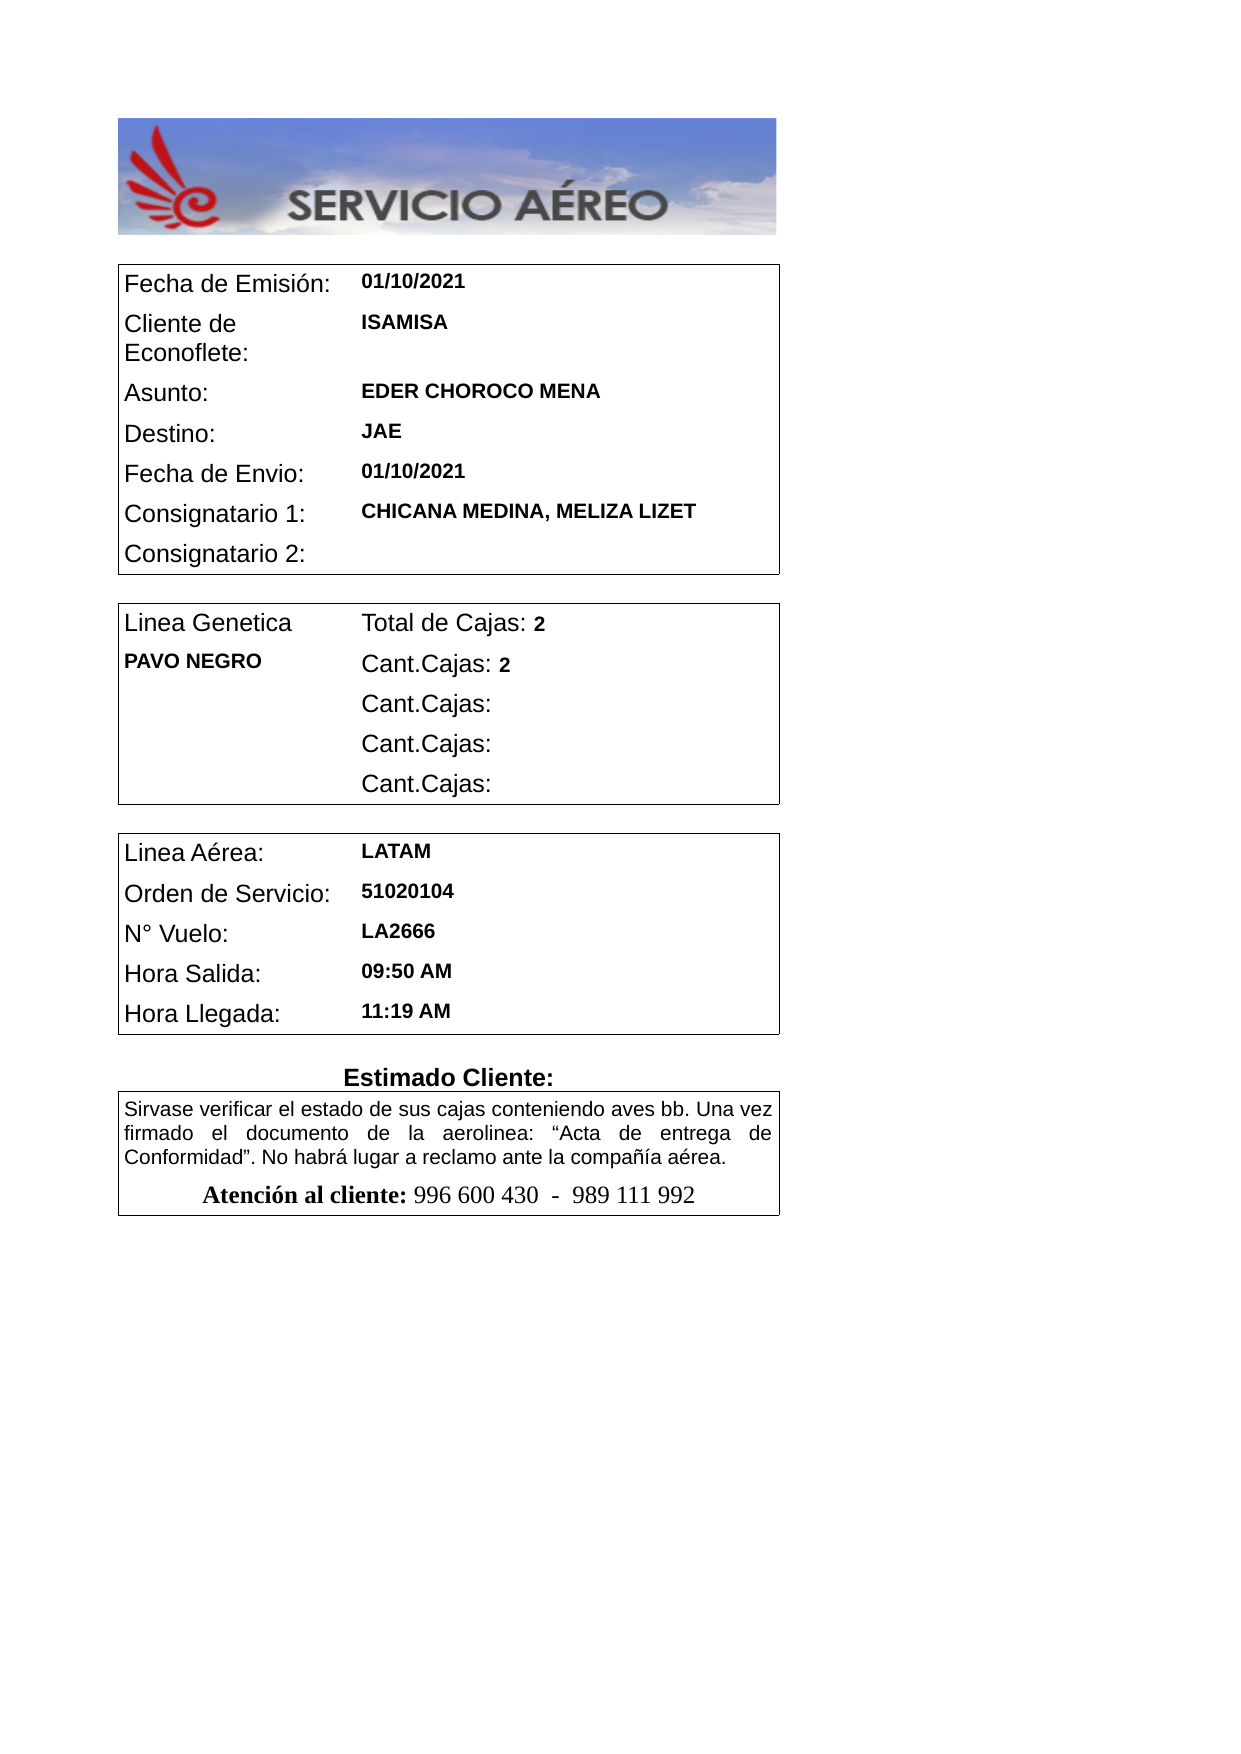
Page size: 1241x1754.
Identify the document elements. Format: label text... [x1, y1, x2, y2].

table_cell Sirvase verificar el estado de sus cajas conteniendo aves bb. Una vez firmado el documento de la aerolinea: “Acta de entrega de Conformidad”. No habrá lugar a reclamo ante la compañía aérea. [119, 1092, 779, 1175]
table_cell Cliente de Econoflete: [119, 304, 356, 373]
table_cell Cant.Cajas: [356, 723, 779, 763]
table_cell PAVO NEGRO [119, 643, 356, 683]
table_cell 11:19 AM [356, 994, 779, 1034]
table_cell [356, 575, 779, 603]
table_cell [119, 764, 356, 804]
table_header Fecha de Emisión: [119, 265, 356, 304]
table_cell LATAM [356, 834, 779, 873]
table_cell Total de Cajas: 2 [356, 604, 779, 643]
table_cell LA2666 [356, 913, 779, 953]
table_cell Hora Llegada: [119, 994, 356, 1034]
table_cell 51020104 [356, 873, 779, 913]
table_cell EDER CHOROCO MENA [356, 373, 779, 413]
table_cell Linea Genetica [119, 604, 356, 643]
table_cell CHICANA MEDINA, MELIZA LIZET [356, 493, 779, 533]
table_cell Destino: [119, 413, 356, 453]
table_cell Asunto: [119, 373, 356, 413]
table_cell Cant.Cajas: [356, 764, 779, 804]
table_cell Fecha de Envio: [119, 453, 356, 493]
table_cell [119, 683, 356, 723]
table_cell Consignatario 2: [119, 534, 356, 574]
table_cell Cant.Cajas: 2 [356, 643, 779, 683]
table_cell Hora Salida: [119, 953, 356, 993]
table_cell [356, 805, 779, 833]
table_cell Atención al cliente: 996 600 430 - 989 111 992 [119, 1175, 779, 1215]
table_header 01/10/2021 [356, 265, 779, 304]
table_cell [118, 805, 356, 833]
table_cell N° Vuelo: [119, 913, 356, 953]
table_cell ISAMISA [356, 304, 779, 373]
table_cell [118, 575, 356, 603]
table_cell 09:50 AM [356, 953, 779, 993]
table_cell [119, 723, 356, 763]
picture [118, 118, 777, 235]
table_cell Cant.Cajas: [356, 683, 779, 723]
table_cell Orden de Servicio: [119, 873, 356, 913]
table_cell [356, 534, 779, 574]
table_cell JAE [356, 413, 779, 453]
table_cell Consignatario 1: [119, 493, 356, 533]
table_cell 01/10/2021 [356, 453, 779, 493]
table_cell Estimado Cliente: [118, 1035, 779, 1091]
table_cell Linea Aérea: [119, 834, 356, 873]
